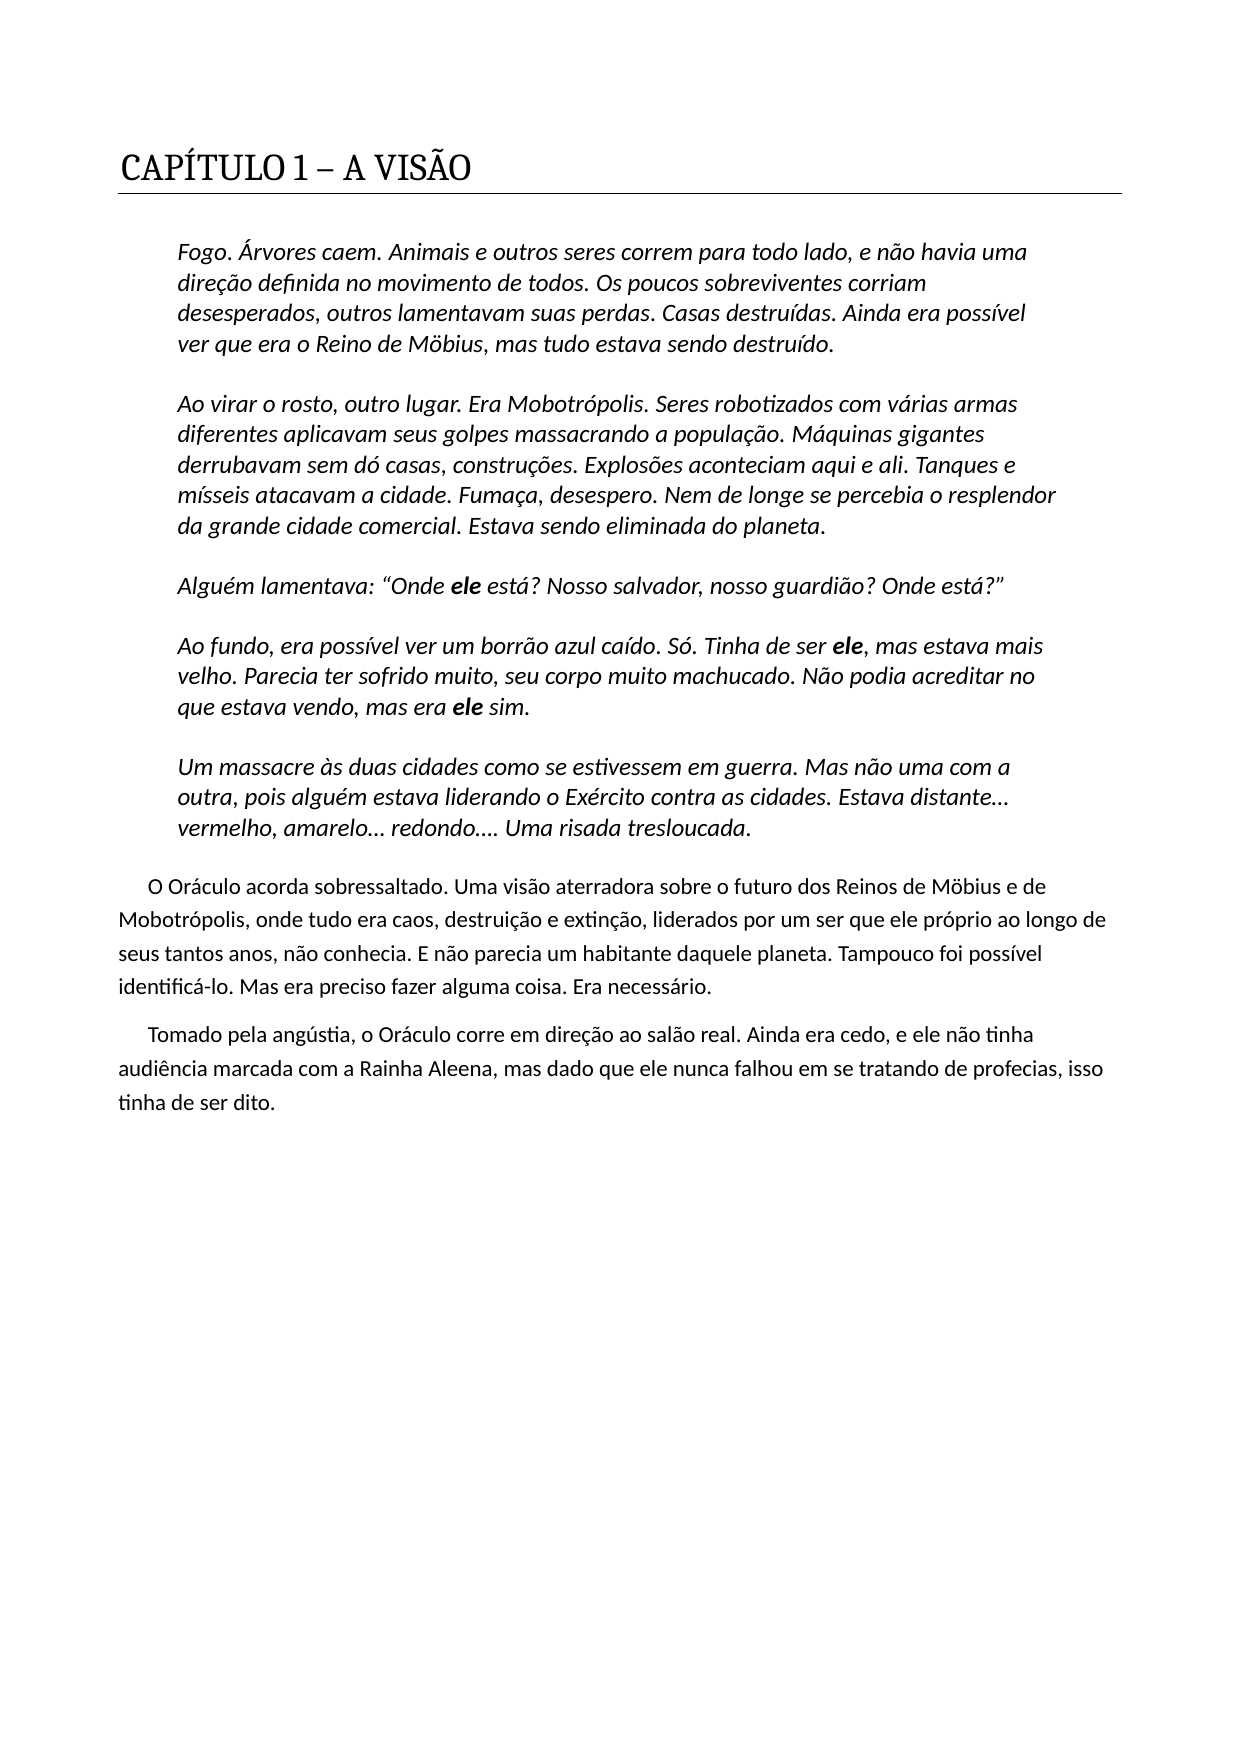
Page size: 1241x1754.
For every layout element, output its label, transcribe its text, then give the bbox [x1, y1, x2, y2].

text Ao virar o rosto, outro lugar. Era Mobotrópolis. Seres robotizados com várias armas diferentes aplicavam seus golpes massacrando a população. Máquinas gigantes derrubavam sem dó casas, construções. Explosões aconteciam aqui e ali. Tanques e mísseis atacavam a cidade. Fumaça, desespero. Nem de longe se percebia o resplendor da grande cidade comercial. Estava sendo eliminada do planeta. [177, 388, 1063, 540]
text Tomado pela angústia, o Oráculo corre em direção ao salão real. Ainda era cedo, e ele não tinha audiência marcada com a Rainha Aleena, mas dado que ele nunca falhou em se tratando de profecias, isso tinha de ser dito. [118, 1021, 1122, 1116]
text Ao fundo, era possível ver um borrão azul caído. Só. Tinha de ser ele, mas estava mais velho. Parecia ter sofrido muito, seu corpo muito machucado. Não podia acreditar no que estava vendo, mas era ele sim. [177, 630, 1063, 721]
text Fogo. Árvores caem. Animais e outros seres correm para todo lado, e não havia uma direção definida no movimento de todos. Os poucos sobreviventes corriam desesperados, outros lamentavam suas perdas. Casas destruídas. Ainda era possível ver que era o Reino de Möbius, mas tudo estava sendo destruído. [177, 236, 1063, 358]
text Alguém lamentava: “Onde ele está? Nosso salvador, nosso guardião? Onde está?” [177, 570, 1063, 600]
text O Oráculo acorda sobressaltado. Uma visão aterradora sobre o futuro dos Reinos de Möbius e de Mobotrópolis, onde tudo era caos, destruição e extinção, liderados por um ser que ele próprio ao longo de seus tantos anos, não conhecia. E não parecia um habitante daquele planeta. Tampouco foi possível identificá-lo. Mas era preciso fazer alguma coisa. Era necessário. [118, 872, 1122, 1001]
text Um massacre às duas cidades como se estivessem em guerra. Mas não uma com a outra, pois alguém estava liderando o Exército contra as cidades. Estava distante… vermelho, amarelo… redondo…. Uma risada tresloucada. [177, 751, 1063, 842]
subtitle Capítulo 1 – A visão [118, 143, 1122, 193]
